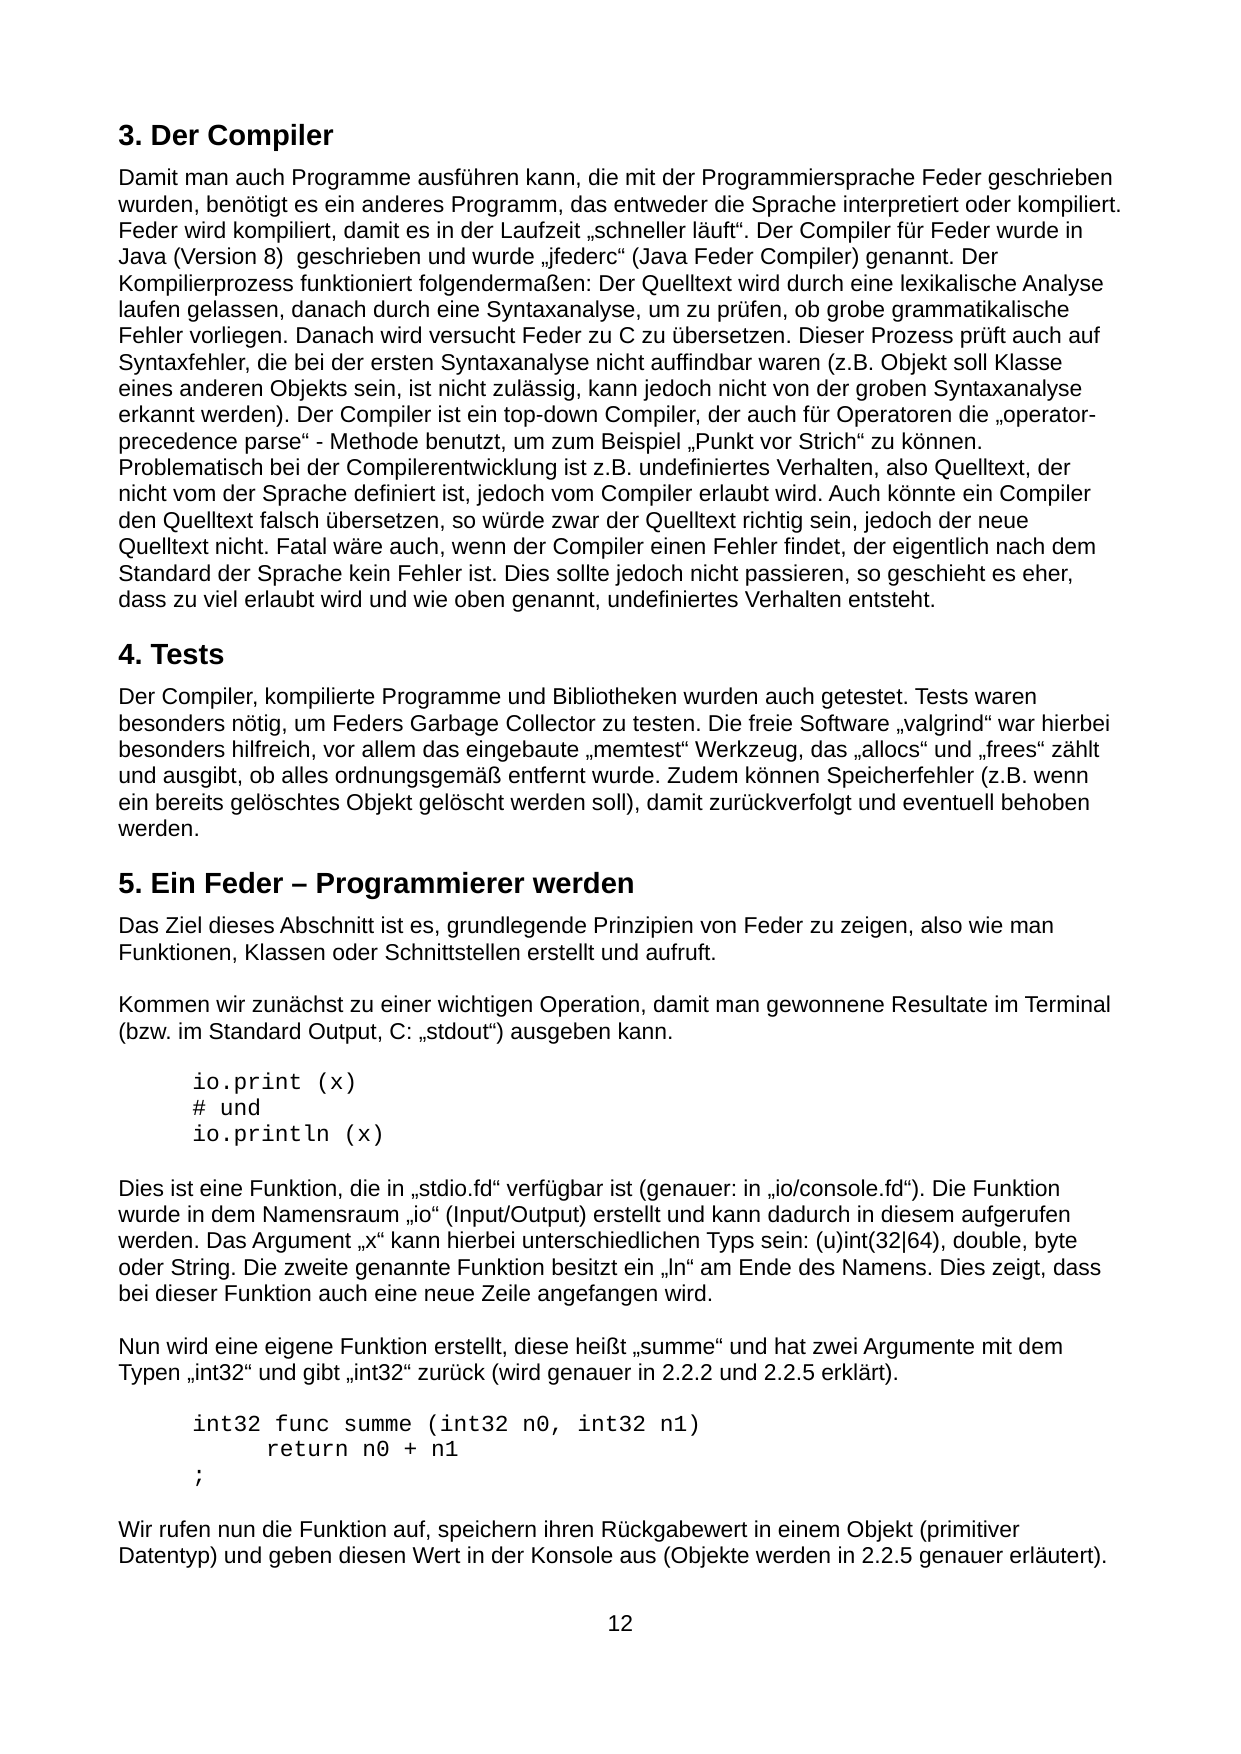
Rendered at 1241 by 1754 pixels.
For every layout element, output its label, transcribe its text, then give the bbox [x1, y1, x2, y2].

text io.println (x) [118, 1122, 1122, 1148]
text ; [118, 1464, 1122, 1490]
text int32 func summe (int32 n0, int32 n1) [118, 1412, 1122, 1438]
text Damit man auch Programme ausführen kann, die mit der Programmiersprache Feder geschrieben wurden, benötigt es ein anderes Programm, das entweder die Sprache interpretiert oder kompiliert. Feder wird kompiliert, damit es in der Laufzeit „schneller läuft“. Der Compiler für Feder wurde in Java (Version 8) geschrieben und wurde „jfederc“ (Java Feder Compiler) genannt. Der Kompilierprozess funktioniert folgendermaßen: Der Quelltext wird durch eine lexikalische Analyse laufen gelassen, danach durch eine Syntaxanalyse, um zu prüfen, ob grobe grammatikalische Fehler vorliegen. Danach wird versucht Feder zu C zu übersetzen. Dieser Prozess prüft auch auf Syntaxfehler, die bei der ersten Syntaxanalyse nicht auffindbar waren (z.B. Objekt soll Klasse eines anderen Objekts sein, ist nicht zulässig, kann jedoch nicht von der groben Syntaxanalyse erkannt werden). Der Compiler ist ein top-down Compiler, der auch für Operatoren die „operator-precedence parse“ - Methode benutzt, um zum Beispiel „Punkt vor Strich“ zu können. Problematisch bei der Compilerentwicklung ist z.B. undefiniertes Verhalten, also Quelltext, der nicht vom der Sprache definiert ist, jedoch vom Compiler erlaubt wird. Auch könnte ein Compiler den Quelltext falsch übersetzen, so würde zwar der Quelltext richtig sein, jedoch der neue Quelltext nicht. Fatal wäre auch, wenn der Compiler einen Fehler findet, der eigentlich nach dem Standard der Sprache kein Fehler ist. Dies sollte jedoch nicht passieren, so geschieht es eher, dass zu viel erlaubt wird und wie oben genannt, undefiniertes Verhalten entsteht. [118, 164, 1122, 612]
text Der Compiler, kompilierte Programme und Bibliotheken wurden auch getestet. Tests waren besonders nötig, um Feders Garbage Collector zu testen. Die freie Software „valgrind“ war hierbei besonders hilfreich, vor allem das eingebaute „memtest“ Werkzeug, das „allocs“ und „frees“ zählt und ausgibt, ob alles ordnungsgemäß entfernt wurde. Zudem können Speicherfehler (z.B. wenn ein bereits gelöschtes Objekt gelöscht werden soll), damit zurückverfolgt und eventuell behoben werden. [118, 683, 1122, 841]
text Das Ziel dieses Abschnitt ist es, grundlegende Prinzipien von Feder zu zeigen, also wie man Funktionen, Klassen oder Schnittstellen erstellt und aufruft. [118, 912, 1122, 965]
text return n0 + n1 [118, 1438, 1122, 1464]
subtitle 5. Ein Feder – Programmierer werden [118, 866, 1122, 900]
text Dies ist eine Funktion, die in „stdio.fd“ verfügbar ist (genauer: in „io/console.fd“). Die Funktion wurde in dem Namensraum „io“ (Input/Output) erstellt und kann dadurch in diesem aufgerufen werden. Das Argument „x“ kann hierbei unterschiedlichen Typs sein: (u)int(32|64), double, byte oder String. Die zweite genannte Funktion besitzt ein „ln“ am Ende des Namens. Dies zeigt, dass bei dieser Funktion auch eine neue Zeile angefangen wird. [118, 1175, 1122, 1306]
text Wir rufen nun die Funktion auf, speichern ihren Rückgabewert in einem Objekt (primitiver Datentyp) und geben diesen Wert in der Konsole aus (Objekte werden in 2.2.5 genauer erläutert). [118, 1516, 1122, 1569]
subtitle 3. Der Compiler [118, 118, 1122, 152]
text io.print (x) [118, 1071, 1122, 1096]
subtitle 4. Tests [118, 637, 1122, 671]
text Nun wird eine eigene Funktion erstellt, diese heißt „summe“ und hat zwei Argumente mit dem Typen „int32“ und gibt „int32“ zurück (wird genauer in 2.2.2 und 2.2.5 erklärt). [118, 1333, 1122, 1386]
text # und [118, 1096, 1122, 1122]
text Kommen wir zunächst zu einer wichtigen Operation, damit man gewonnene Resultate im Terminal (bzw. im Standard Output, C: „stdout“) ausgeben kann. [118, 991, 1122, 1044]
